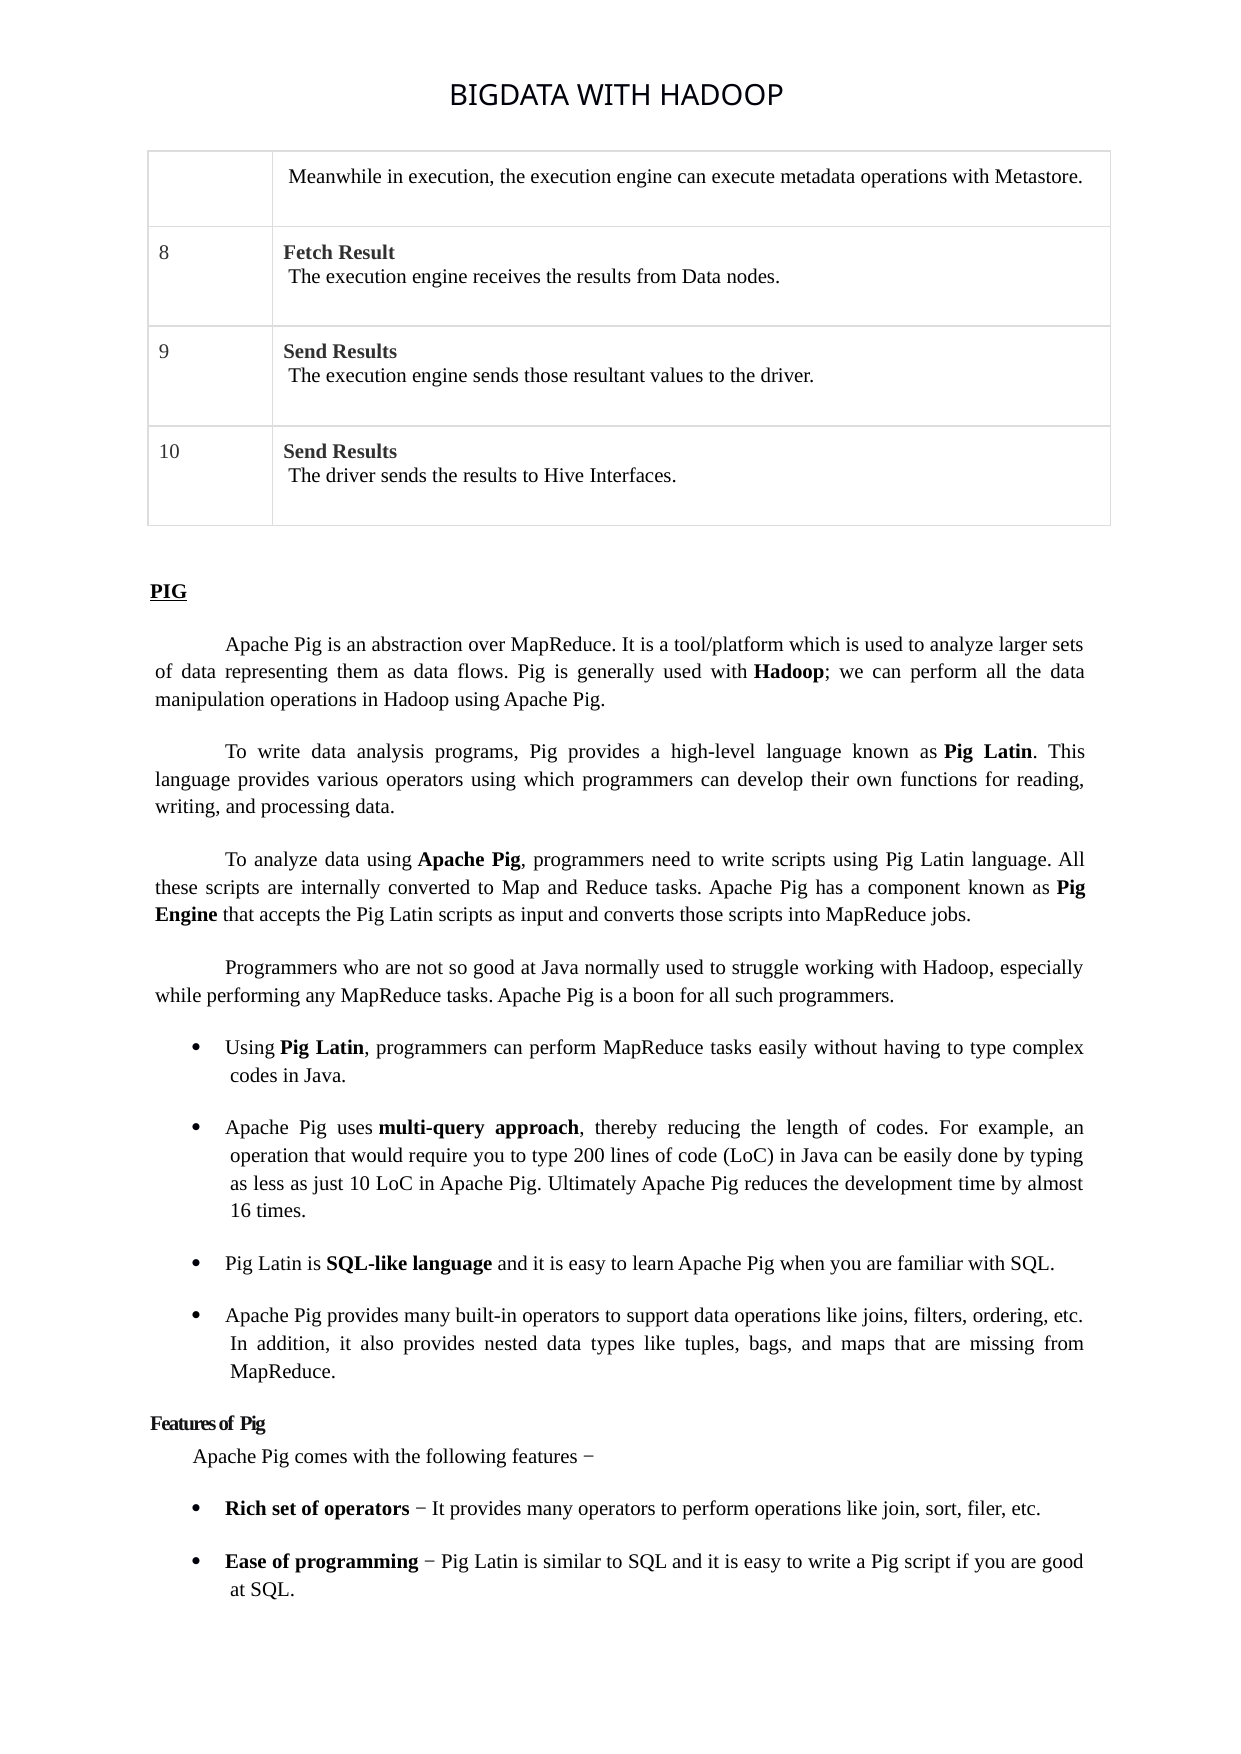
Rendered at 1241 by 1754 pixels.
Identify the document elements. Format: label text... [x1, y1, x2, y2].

list Rich set of operators − It provides many operators to perform operations like join, sort, filer, etc. [192, 1496, 1085, 1520]
text Apache Pig comes with the following features − [155, 1444, 1085, 1468]
text To analyze data using Apache Pig, programmers need to write scripts using Pig Latin language. All these scripts are internally converted to Map and Reduce tasks. Apache Pig has a component known as Pig Engine that accepts the Pig Latin scripts as input and converts those scripts into MapReduce jobs. [155, 847, 1085, 926]
list Apache Pig uses multi-query approach, thereby reducing the length of codes. For example, an operation that would require you to type 200 lines of code (LoC) in Java can be easily done by typing as less as just 10 LoC in Apache Pig. Ultimately Apache Pig reduces the development time by almost 16 times. [192, 1115, 1085, 1222]
table_cell Fetch Result The execution engine receives the results from Data nodes. [273, 227, 1110, 325]
subtitle Features of Pig [150, 1411, 1085, 1435]
table_cell 8 [149, 227, 272, 325]
table_cell [149, 152, 272, 226]
text Programmers who are not so good at Java normally used to struggle working with Hadoop, especially while performing any MapReduce tasks. Apache Pig is a boon for all such programmers. [155, 955, 1085, 1007]
list Ease of programming − Pig Latin is similar to SQL and it is easy to write a Pig script if you are good at SQL. [192, 1549, 1085, 1601]
table_cell 9 [149, 327, 272, 425]
table_cell Send Results The execution engine sends those resultant values to the driver. [273, 327, 1110, 425]
text Apache Pig is an abstraction over MapReduce. It is a tool/platform which is used to analyze larger sets of data representing them as data flows. Pig is generally used with Hadoop; we can perform all the data manipulation operations in Hadoop using Apache Pig. [155, 631, 1085, 711]
text PIG [150, 579, 1085, 603]
list Pig Latin is SQL-like language and it is easy to learn Apache Pig when you are familiar with SQL. [192, 1251, 1085, 1275]
table_cell 10 [149, 427, 272, 525]
table_cell Meanwhile in execution, the execution engine can execute metadata operations with Metastore. [273, 152, 1110, 226]
list Using Pig Latin, programmers can perform MapReduce tasks easily without having to type complex codes in Java. [192, 1035, 1085, 1087]
list Apache Pig provides many built-in operators to support data operations like joins, filters, ordering, etc. In addition, it also provides nested data types like tuples, bags, and maps that are missing from MapReduce. [192, 1303, 1085, 1383]
text To write data analysis programs, Pig provides a high-level language known as Pig Latin. This language provides various operators using which programmers can develop their own functions for reading, writing, and processing data. [155, 739, 1085, 818]
table_cell Send Results The driver sends the results to Hive Interfaces. [273, 427, 1110, 525]
